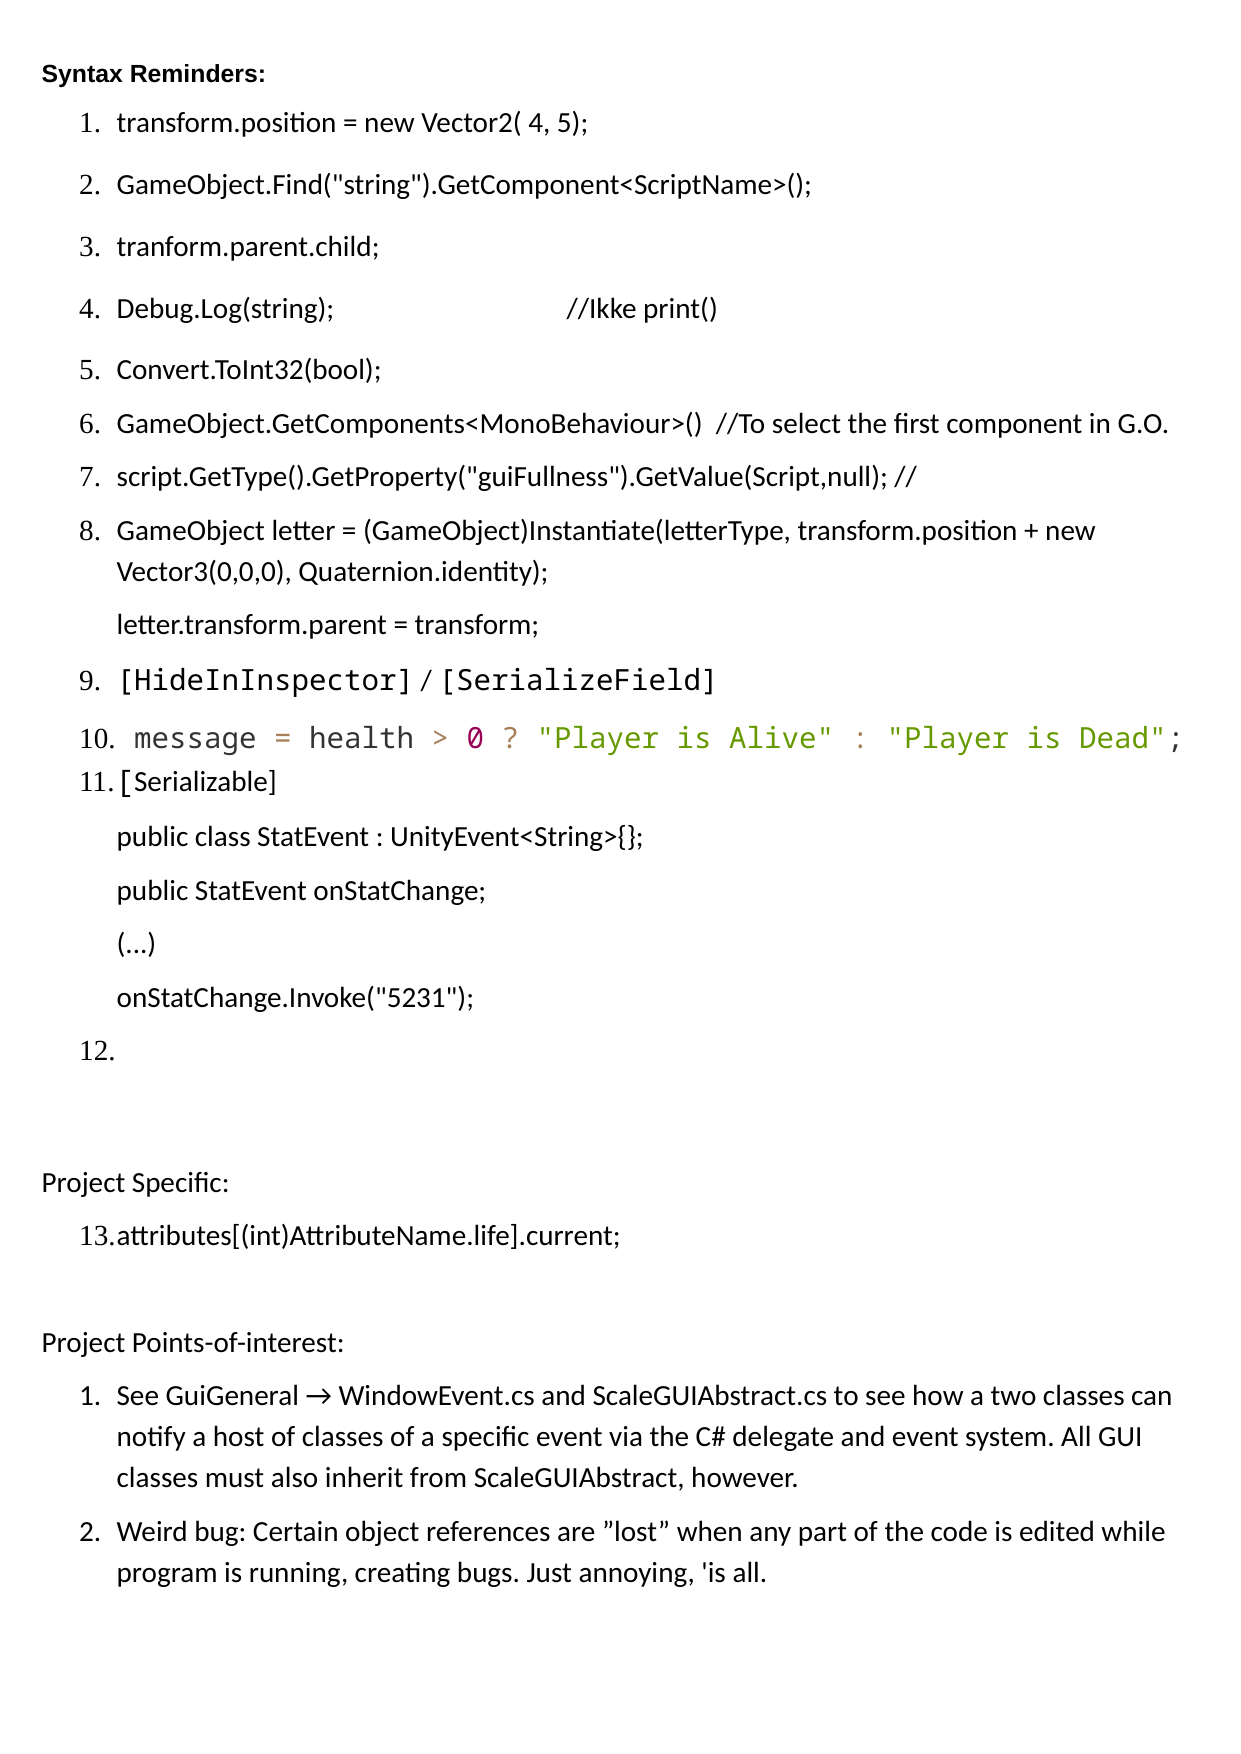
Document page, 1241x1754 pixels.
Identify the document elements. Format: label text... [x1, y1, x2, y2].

list GameObject.GetComponents<MonoBehaviour>() //To select the first component in G.O. [79, 405, 1199, 441]
list transform.position = new Vector2( 4, 5); [79, 104, 1199, 140]
list message = health > 0 ? "Player is Alive" : "Player is Dead"; [79, 718, 1199, 757]
list public StatEvent onStatChange; [79, 872, 1199, 907]
list GameObject.Find("string").GetComponent<ScriptName>(); [79, 166, 1199, 202]
list tranform.parent.child; [79, 228, 1199, 263]
list [Serializable] [79, 763, 1199, 800]
list attributes[(int)AttributeName.life].current; [79, 1217, 1199, 1253]
list letter.transform.parent = transform; [79, 606, 1199, 642]
list onStatChange.Invoke("5231"); [79, 979, 1199, 1014]
list Debug.Log(string); //Ikke print() [79, 290, 1199, 325]
list See GuiGeneral → WindowEvent.cs and ScaleGUIAbstract.cs to see how a two classes can notify a host of classes of a specific event via the C# delegate and event system. All GUI classes must also inherit from ScaleGUIAbstract, however. [79, 1377, 1199, 1495]
list Weird bug: Certain object references are ”lost” when any part of the code is edited while program is running, creating bugs. Just annoying, 'is all. [79, 1513, 1199, 1589]
list script.GetType().GetProperty("guiFullness").GetValue(Script,null); // [79, 458, 1199, 494]
list [HideInInspector] / [SerializeField] [79, 659, 1199, 699]
list public class StatEvent : UnityEvent<String>{}; [79, 818, 1199, 854]
text Project Points-of-interest: [41, 1324, 1199, 1359]
list Convert.ToInt32(bool); [79, 351, 1199, 387]
list (...) [79, 925, 1199, 961]
subtitle Syntax Reminders: [41, 59, 1199, 88]
text Project Specific: [41, 1164, 1199, 1199]
list GameObject letter = (GameObject)Instantiate(letterType, transform.position + new Vector3(0,0,0), Quaternion.identity); [79, 512, 1199, 588]
